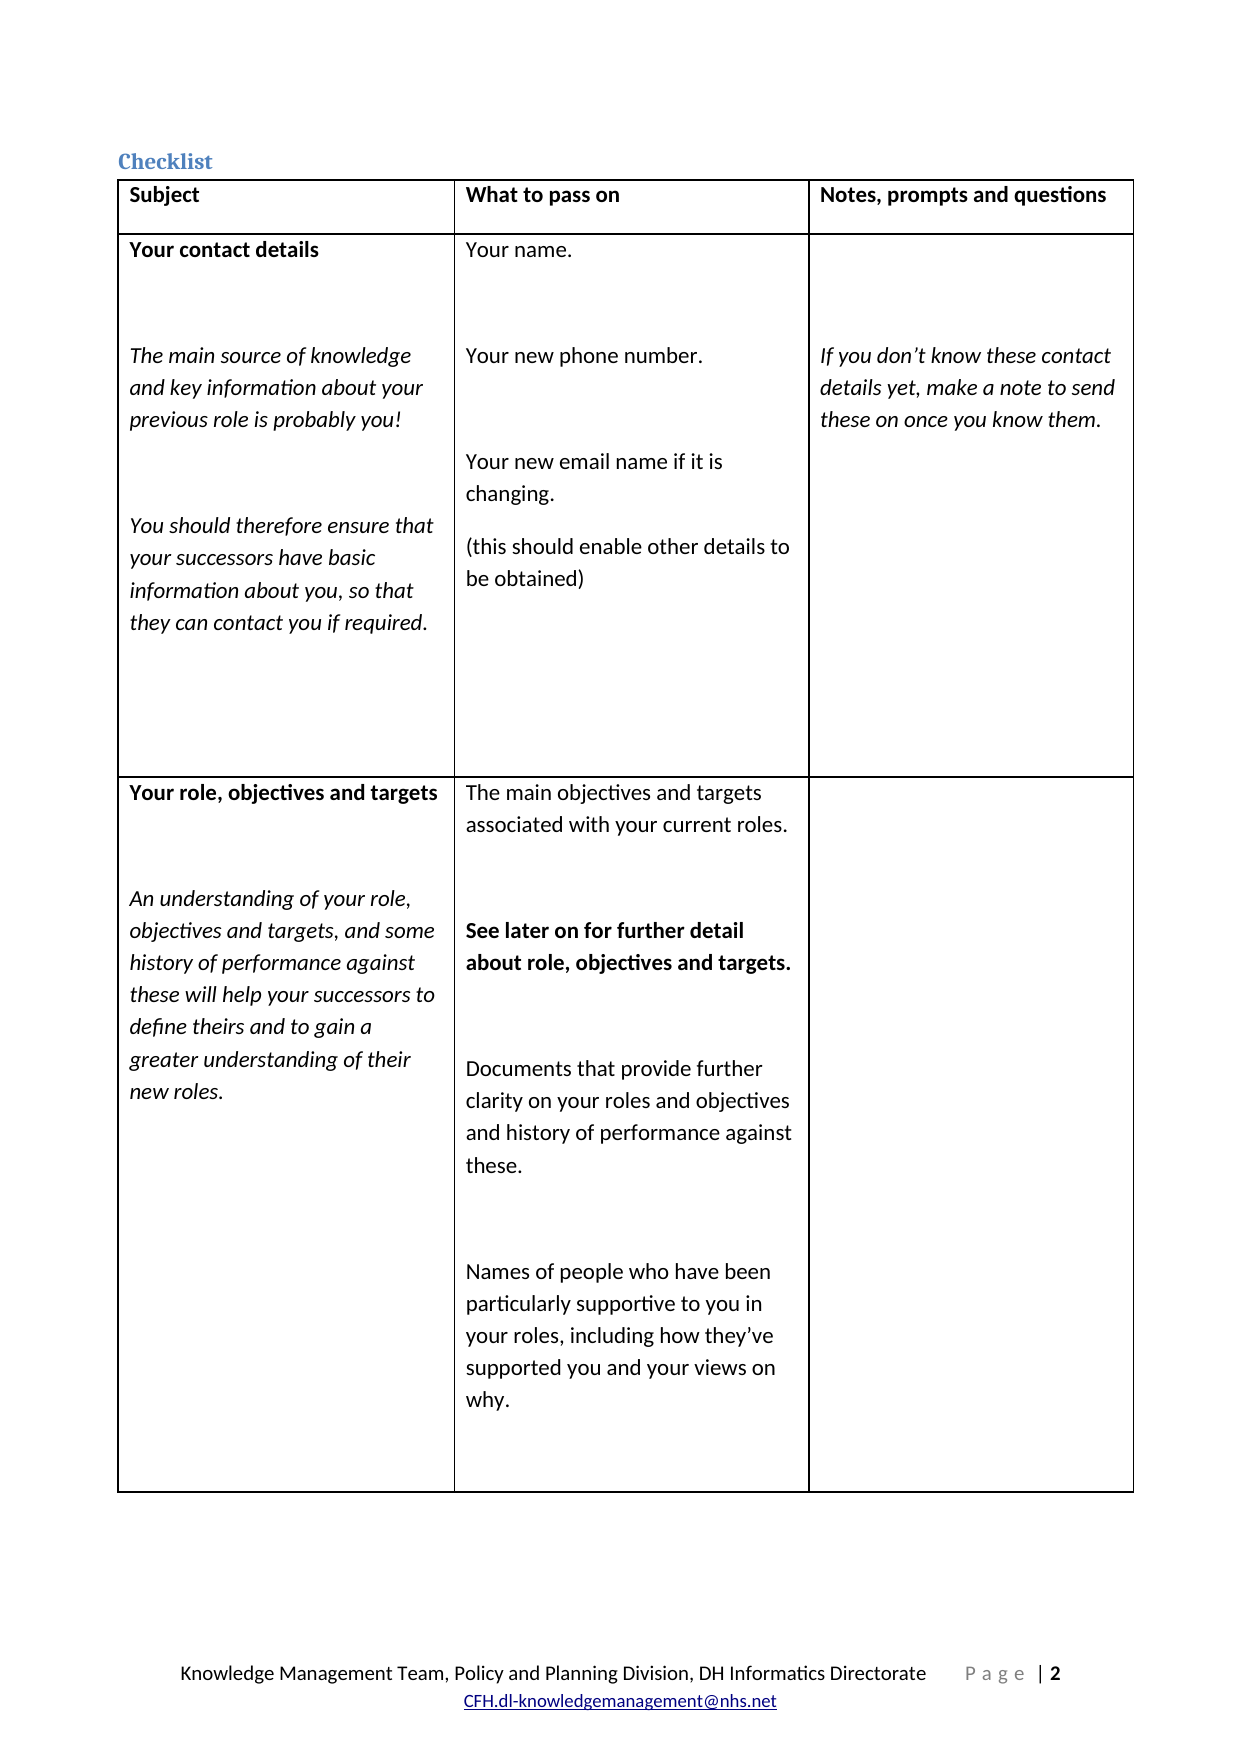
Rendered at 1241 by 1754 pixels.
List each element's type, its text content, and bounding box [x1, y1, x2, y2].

table_cell [810, 778, 1133, 1491]
table_cell The main objectives and targets associated with your current roles. See later on for further detail about role, objectives and targets. Documents that provide further clarity on your roles and objectives and history of performance against these. Names of people who have been particularly supportive to you in your roles, including how they’ve supported you and your views on why. [455, 778, 808, 1491]
table_header Notes, prompts and questions [810, 181, 1133, 233]
table_header Subject [119, 181, 454, 233]
table_cell Your role, objectives and targets An understanding of your role, objectives and targets, and some history of performance against these will help your successors to define theirs and to gain a greater understanding of their new roles. [119, 778, 454, 1491]
subtitle Checklist [118, 149, 1122, 175]
table_cell If you don’t know these contact details yet, make a note to send these on once you know them. [810, 235, 1133, 776]
table_cell Your contact details The main source of knowledge and key information about your previous role is probably you! You should therefore ensure that your successors have basic information about you, so that they can contact you if required. [119, 235, 454, 776]
table_cell Your name. Your new phone number. Your new email name if it is changing. (this should enable other details to be obtained) [455, 235, 808, 776]
table_header What to pass on [455, 181, 808, 233]
